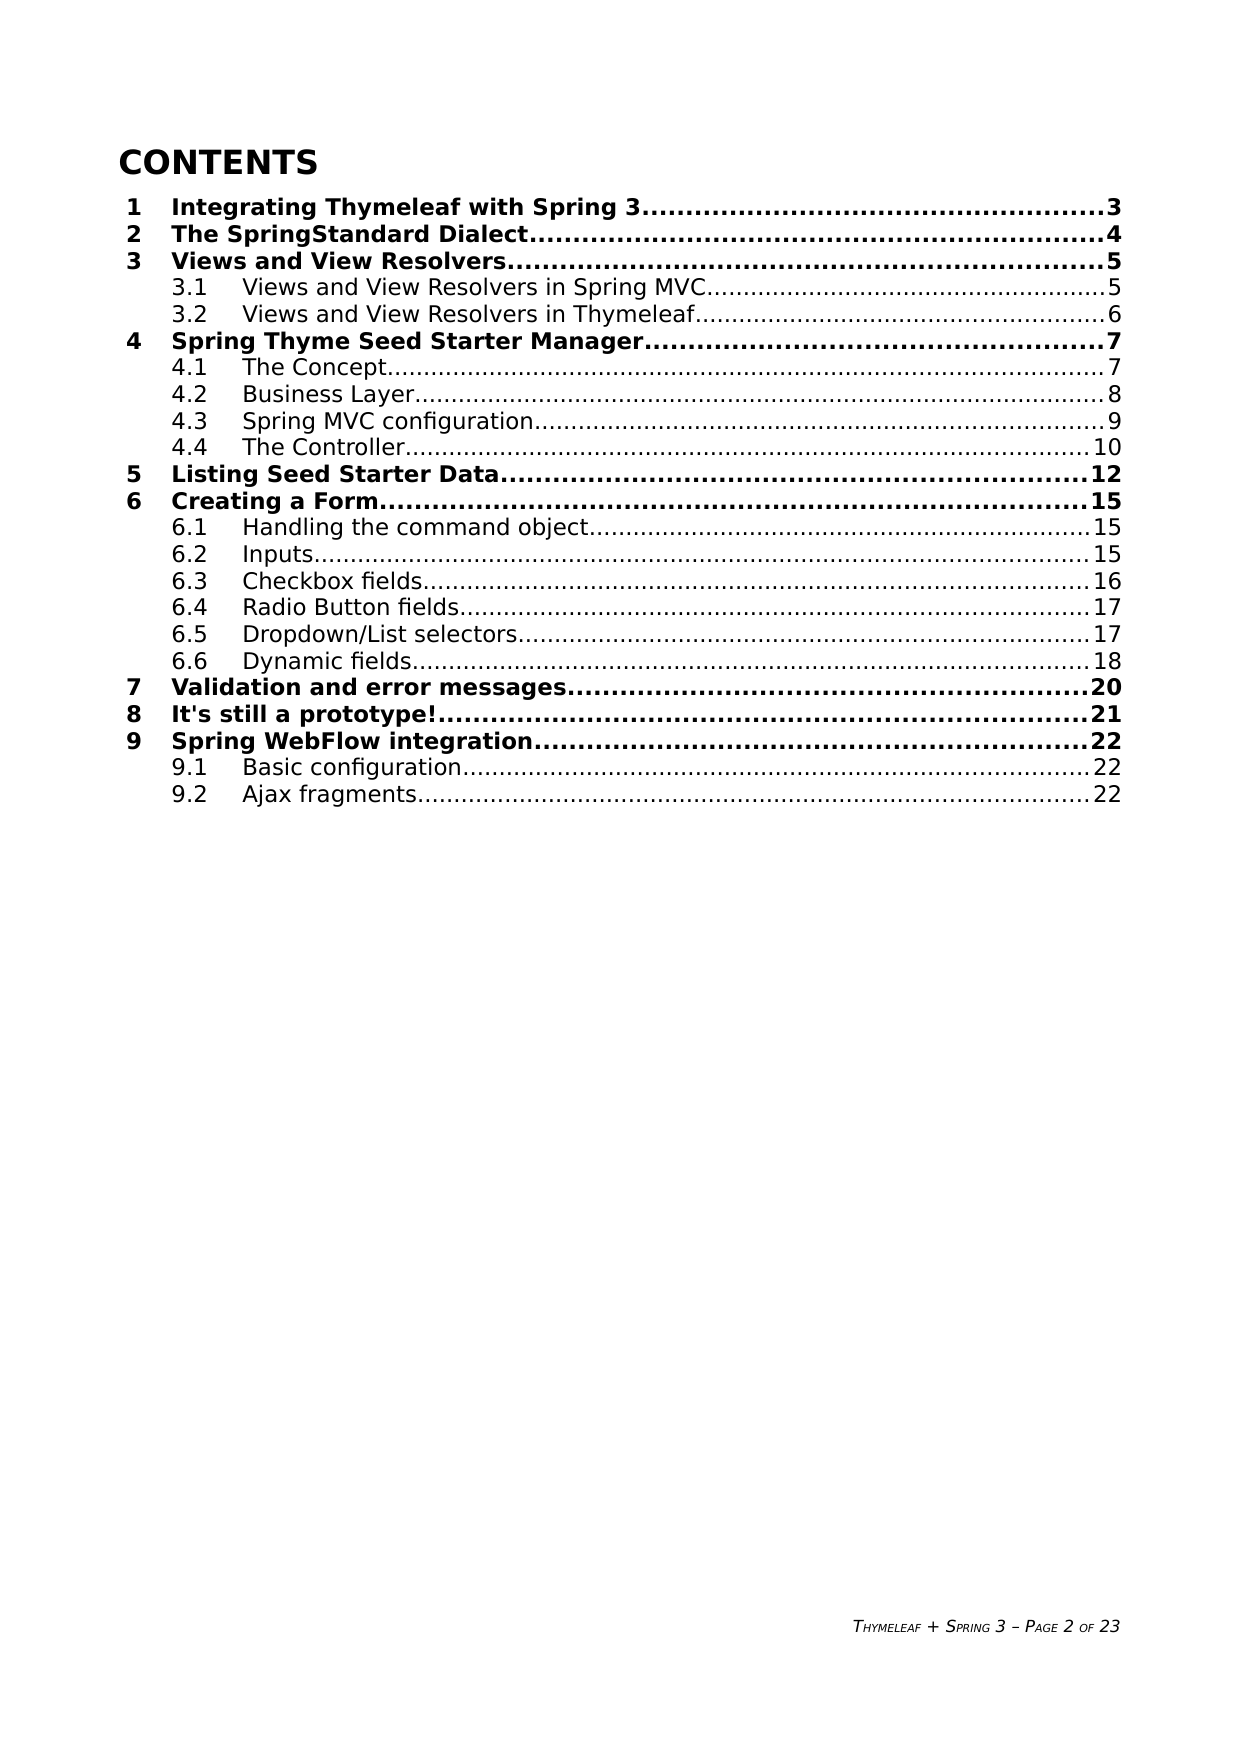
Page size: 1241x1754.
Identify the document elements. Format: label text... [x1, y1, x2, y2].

text 6.5 Dropdown/List selectors 17 [171, 621, 1122, 648]
text 8 It's still a prototype! 21 [118, 701, 1122, 728]
text 3.1 Views and View Resolvers in Spring MVC 5 [171, 274, 1122, 301]
text 6.2 Inputs 15 [171, 541, 1122, 568]
text 7 Validation and error messages 20 [118, 674, 1122, 701]
text 3.2 Views and View Resolvers in Thymeleaf 6 [171, 301, 1122, 328]
text 4.2 Business Layer 8 [171, 381, 1122, 408]
text 9.1 Basic configuration 22 [171, 754, 1122, 781]
text 1 Integrating Thymeleaf with Spring 3 3 [118, 194, 1122, 221]
text 6.4 Radio Button fields 17 [171, 594, 1122, 621]
text 9 Spring WebFlow integration 22 [118, 728, 1122, 754]
text 3 Views and View Resolvers 5 [118, 248, 1122, 274]
text 4 Spring Thyme Seed Starter Manager 7 [118, 328, 1122, 354]
subtitle Contents [118, 143, 1122, 182]
text 4.1 The Concept 7 [171, 354, 1122, 381]
text 6.3 Checkbox fields 16 [171, 568, 1122, 594]
text 9.2 Ajax fragments 22 [171, 781, 1122, 808]
text 4.4 The Controller 10 [171, 434, 1122, 461]
text 5 Listing Seed Starter Data 12 [118, 461, 1122, 488]
text 6 Creating a Form 15 [118, 488, 1122, 514]
text 2 The SpringStandard Dialect 4 [118, 221, 1122, 248]
text 6.6 Dynamic fields 18 [171, 648, 1122, 674]
text 6.1 Handling the command object 15 [171, 514, 1122, 541]
text 4.3 Spring MVC configuration 9 [171, 408, 1122, 434]
